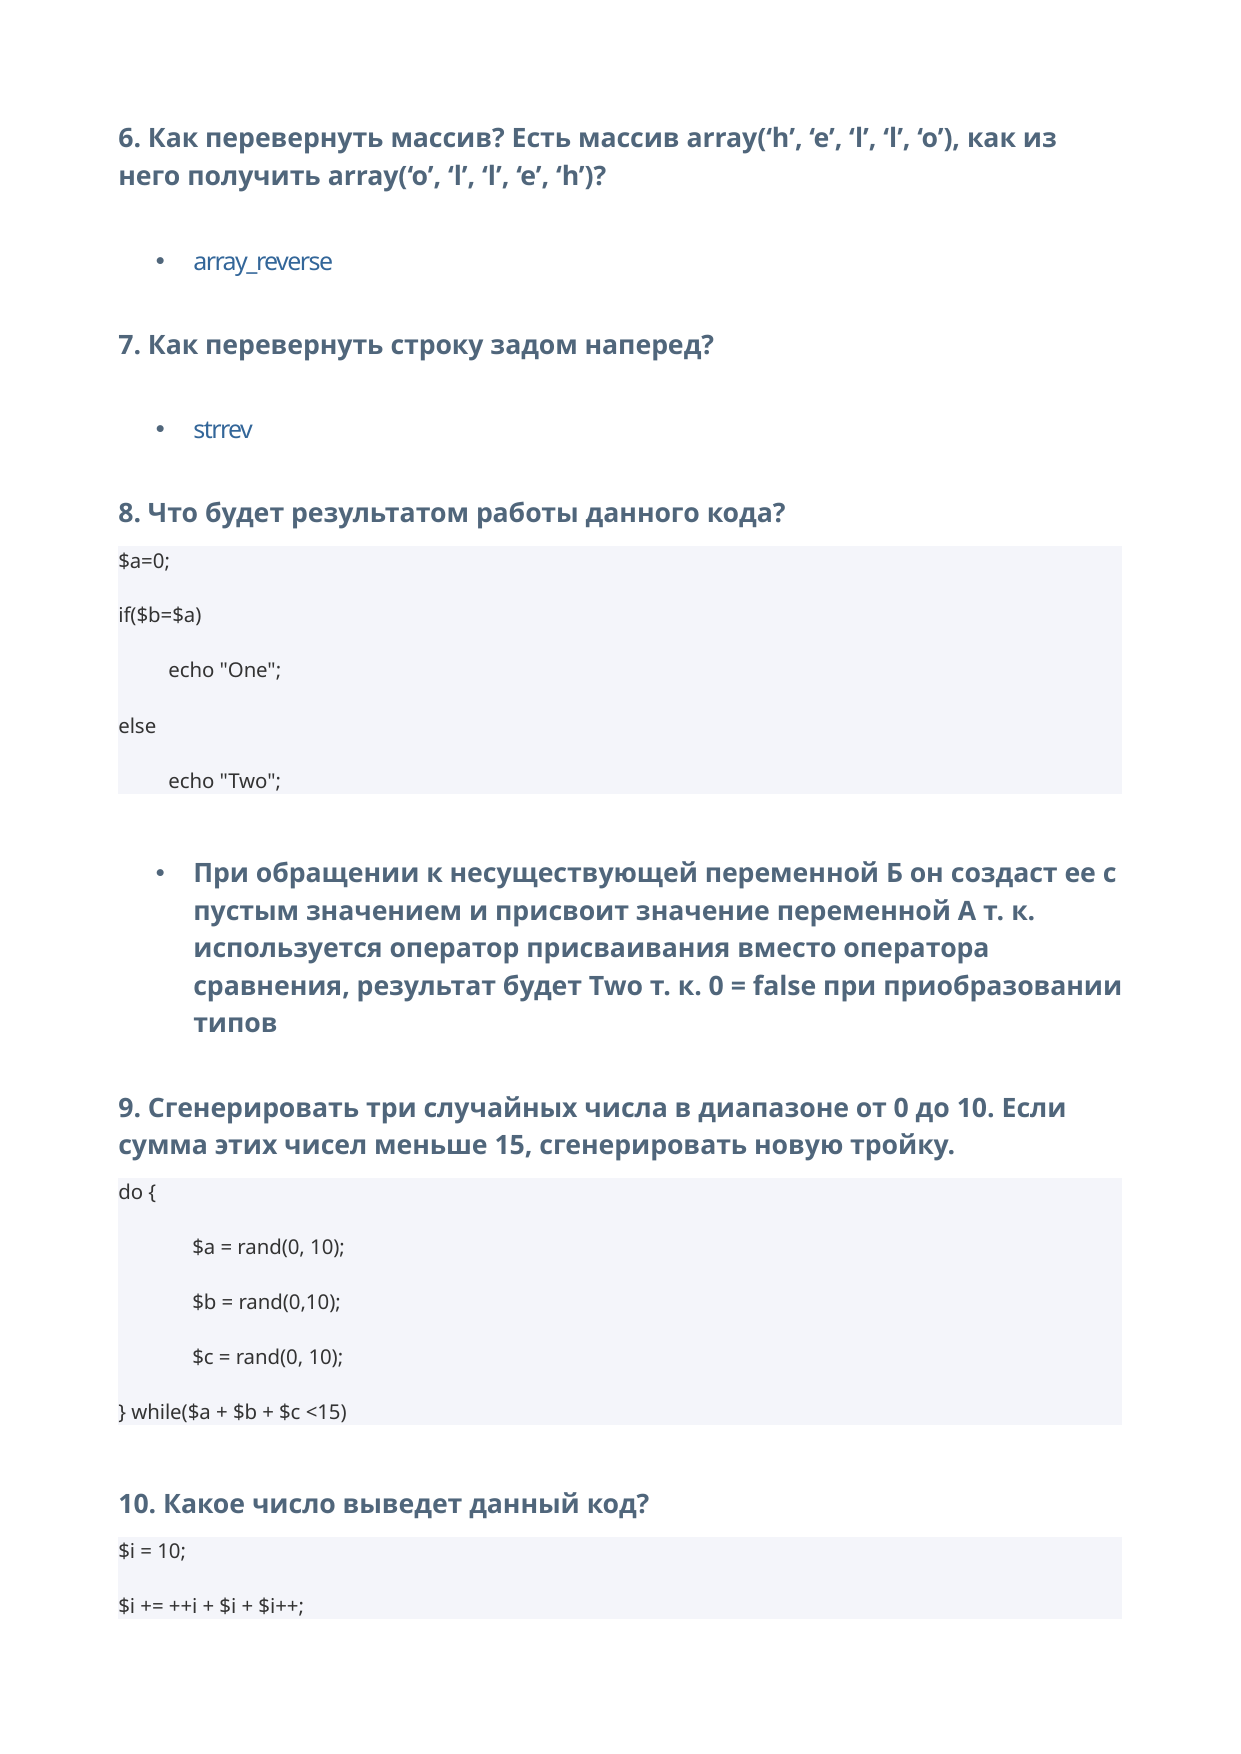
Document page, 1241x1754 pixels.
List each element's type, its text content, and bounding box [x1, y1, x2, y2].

text if($b=$a) [118, 601, 1122, 629]
subtitle 7. Как перевернуть строку задом наперед? [118, 324, 1122, 362]
text echo "Two"; [118, 766, 1122, 794]
subtitle 10. Какое число выведет данный код? [118, 1483, 1122, 1521]
subtitle 9. Сгенерировать три случайных числа в диапазоне от 0 до 10. Если сумма этих чисел меньше 15, сгенерировать новую тройку. [118, 1087, 1122, 1162]
text echo "One"; [118, 656, 1122, 684]
text $a=0; [118, 546, 1122, 574]
list array_reverse [156, 240, 1122, 277]
subtitle 8. Что будет результатом работы данного кода? [118, 493, 1122, 531]
text do { [118, 1178, 1122, 1206]
text $c = rand(0, 10); [118, 1342, 1122, 1370]
subtitle 6. Как перевернуть массив? Есть массив array(‘h’, ‘e’, ‘l’, ‘l’, ‘o’), как из него получить array(‘o’, ‘l’, ‘l’, ‘e’, ‘h’)? [118, 118, 1122, 193]
text else [118, 711, 1122, 739]
text $b = rand(0,10); [118, 1288, 1122, 1315]
list strrev [156, 409, 1122, 446]
text } while($a + $b + $c <15) [118, 1397, 1122, 1425]
list При обращении к несуществующей переменной Б он создаст ее с пустым значением и присвоит значение переменной А т. к. используется оператор присваивания вместо оператора сравнения, результат будет Two т. к. 0 = false при приобразовании типов [156, 853, 1122, 1040]
text $i += ++i + $i + $i++; [118, 1592, 1122, 1619]
text $a = rand(0, 10); [118, 1233, 1122, 1260]
text $i = 10; [118, 1537, 1122, 1564]
